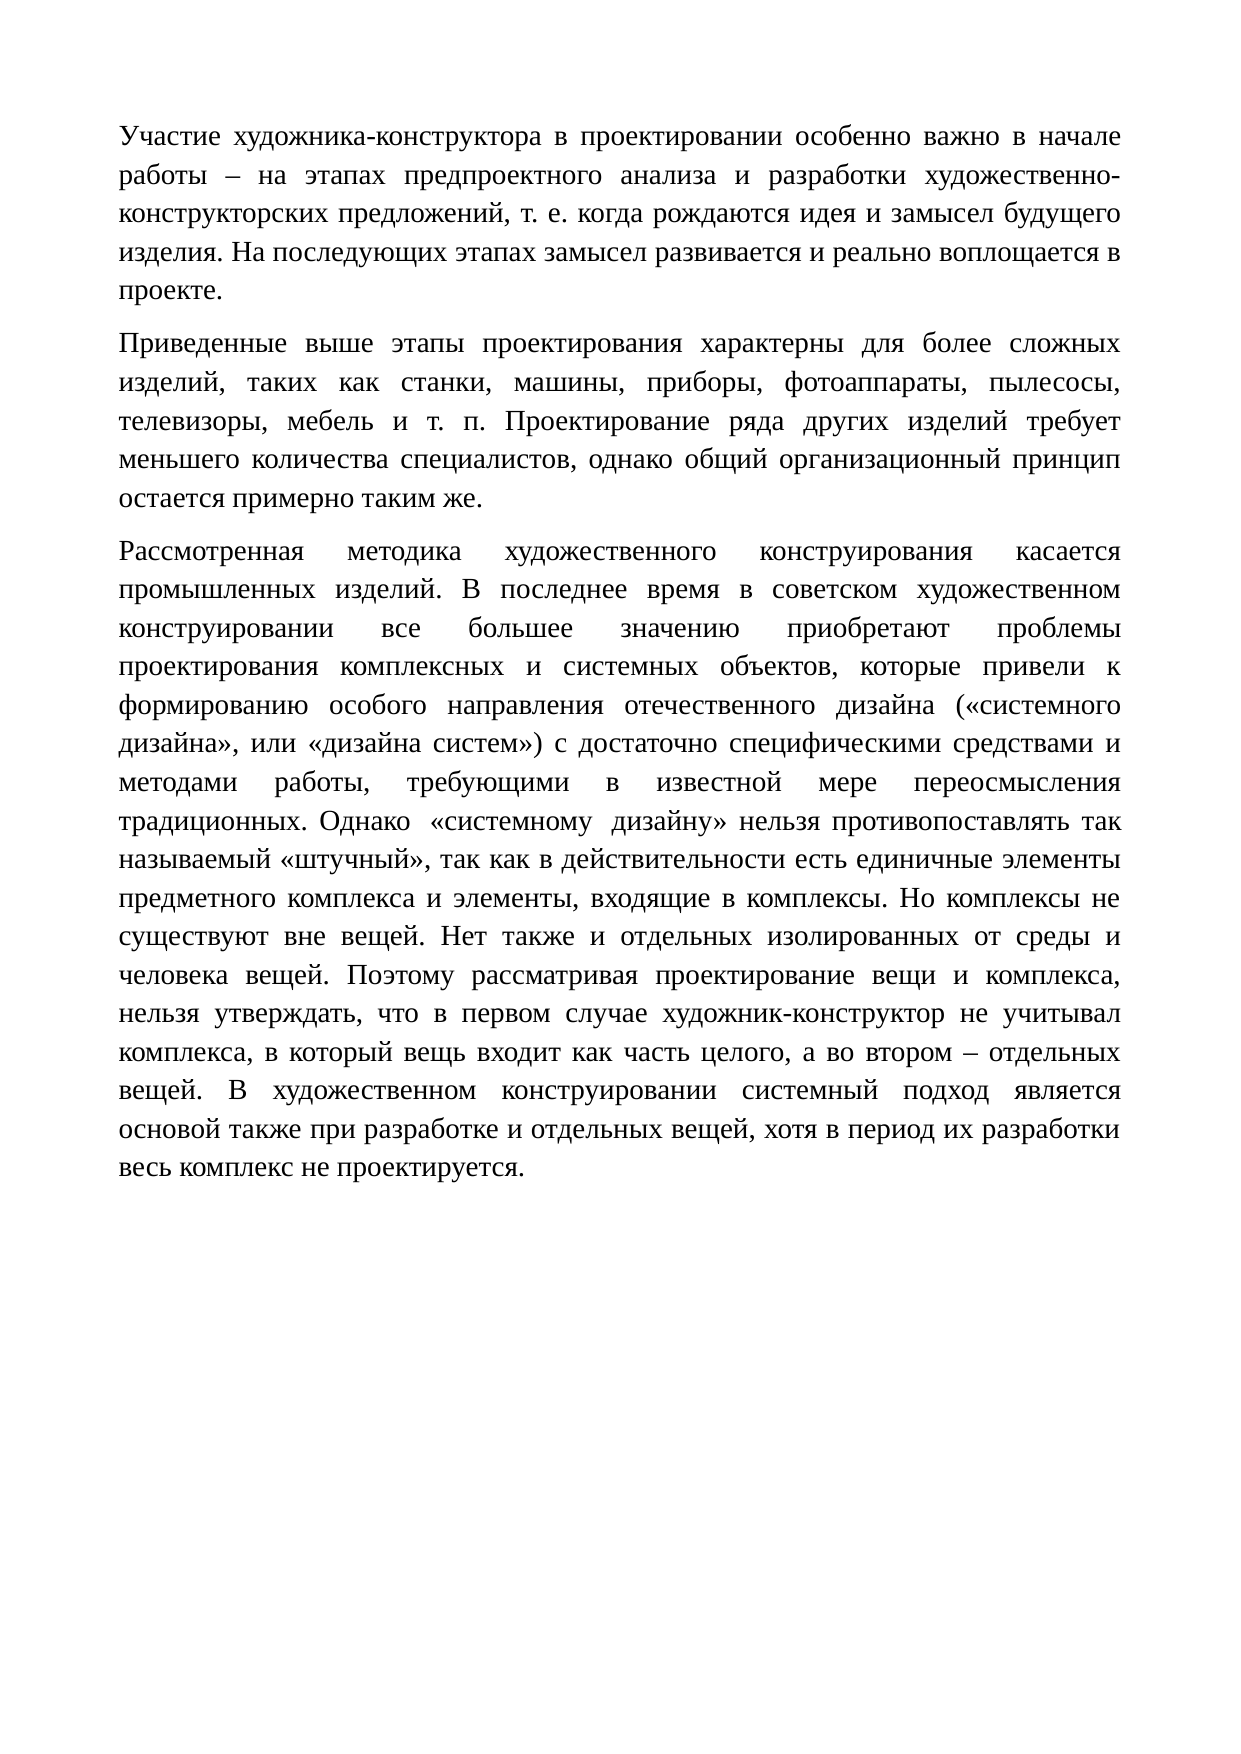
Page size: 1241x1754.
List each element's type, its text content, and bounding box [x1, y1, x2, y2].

text Приведенные выше этапы проектирования характерны для более сложных изделий, таких как станки, машины, приборы, фотоаппараты, пылесосы, телевизоры, мебель и т. п. Проектирование ряда других изделий требует меньшего количества специалистов, однако общий организационный принцип остается примерно таким же. [118, 326, 1122, 513]
text Рассмотренная методика художественного конструирования касается промышленных изделий. В последнее время в советском художественном конструировании все большее значению приобретают проблемы проектирования комплексных и системных объектов, которые привели к формированию особого направления отечественного дизайна («системного дизайна», или «дизайна систем») с достаточно специфическими средствами и методами работы, требующими в известной мере переосмысления традиционных. Однако «системному дизайну» нельзя противопоставлять так называемый «штучный», так как в действительности есть единичные элементы предметного комплекса и элементы, входящие в комплексы. Но комплексы не существуют вне вещей. Нет также и отдельных изолированных от среды и человека вещей. Поэтому рассматривая проектирование вещи и комплекса, нельзя утверждать, что в первом случае художник-конструктор не учитывал комплекса, в который вещь входит как часть целого, а во втором – отдельных вещей. В художественном конструировании системный подход является основой также при разработке и отдельных вещей, хотя в период их разработки весь комплекс не проектируется. [118, 533, 1122, 1183]
text Участие художника-конструктора в проектировании особенно важно в начале работы – на этапах предпроектного анализа и разработки художественно-конструкторских предложений, т. е. когда рождаются идея и замысел будущего изделия. На последующих этапах замысел развивается и реально воплощается в проекте. [118, 118, 1122, 306]
